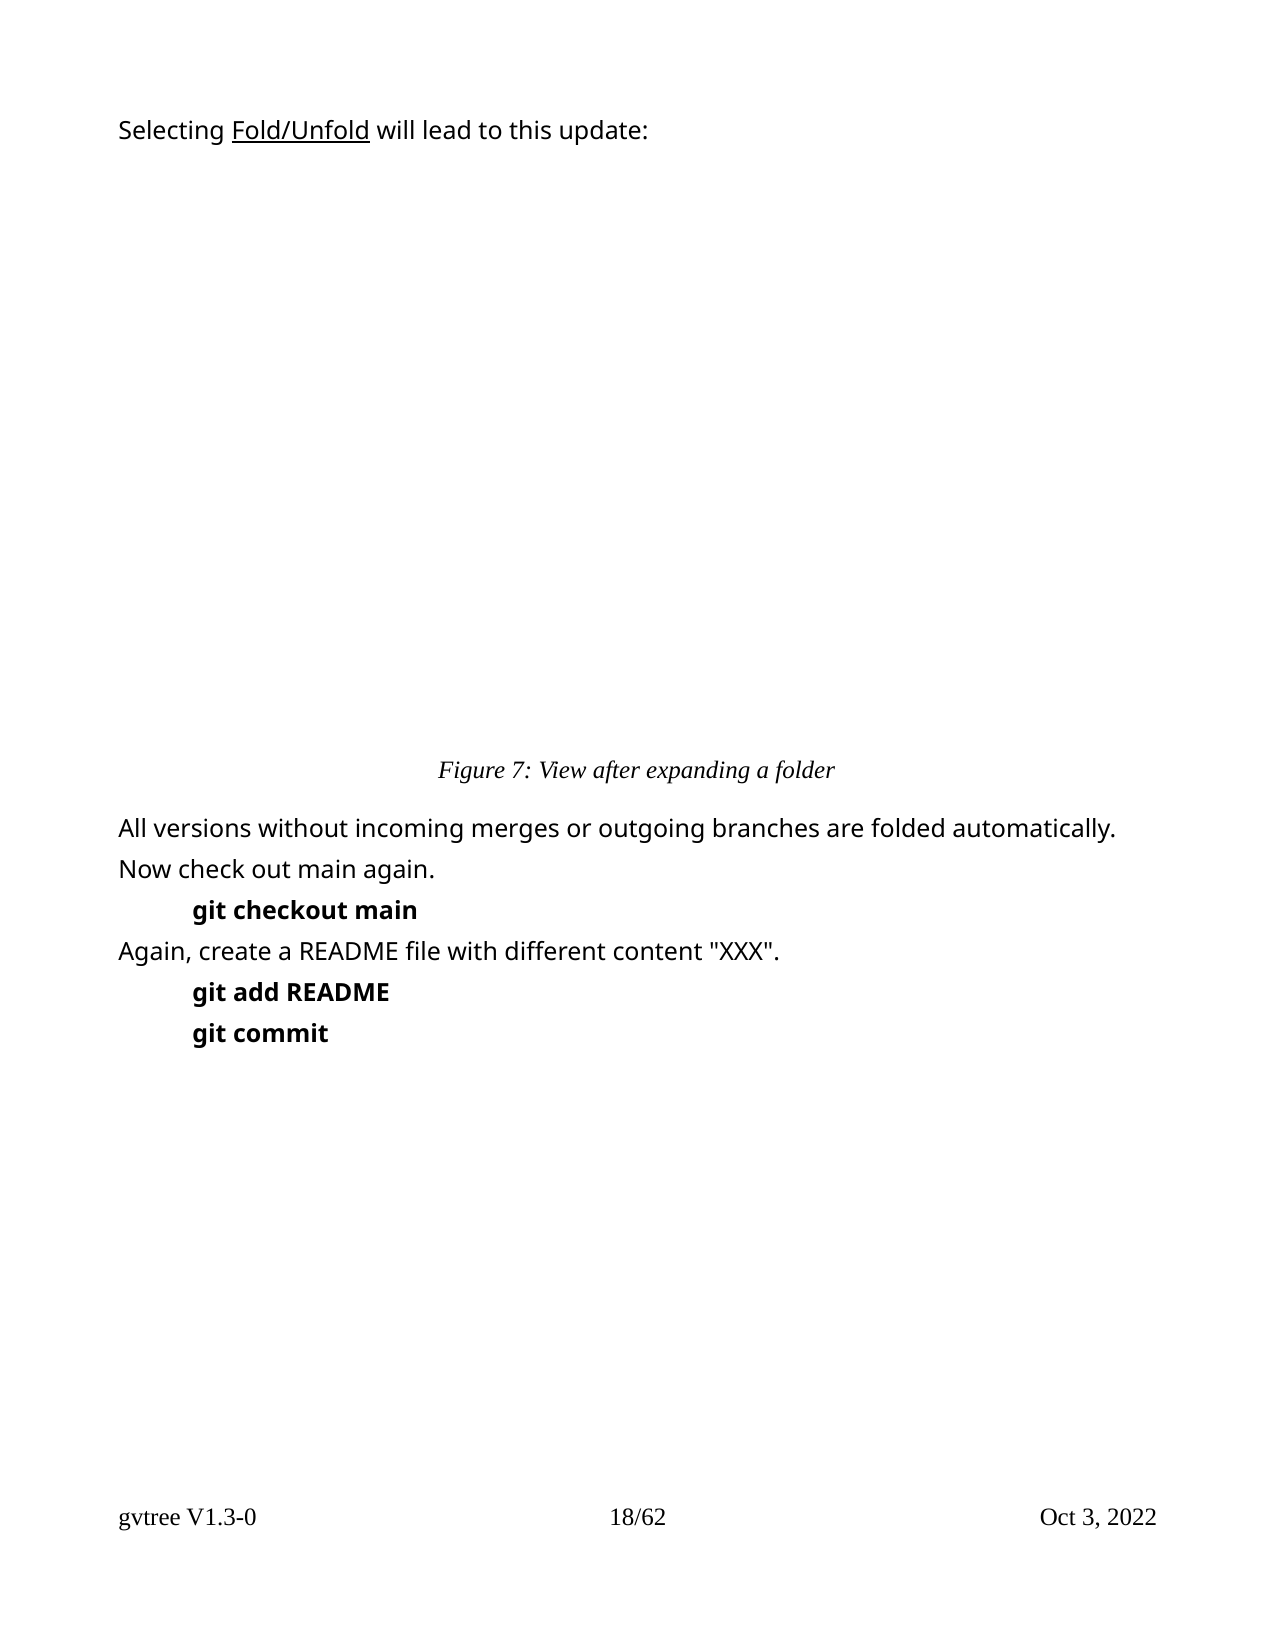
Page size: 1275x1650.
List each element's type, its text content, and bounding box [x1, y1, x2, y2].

text Again, create a README file with different content "XXX". [118, 939, 1157, 965]
text Now check out main again. [118, 857, 1157, 883]
text git add README [118, 980, 1157, 1006]
text Figure 7: View after expanding a folder [240, 172, 1035, 783]
text All versions without incoming merges or outgoing branches are folded automatically. [118, 816, 1157, 842]
text git commit [118, 1021, 1157, 1047]
text git checkout main [118, 898, 1157, 924]
text Selecting Fold/Unfold will lead to this update: [118, 118, 1157, 144]
